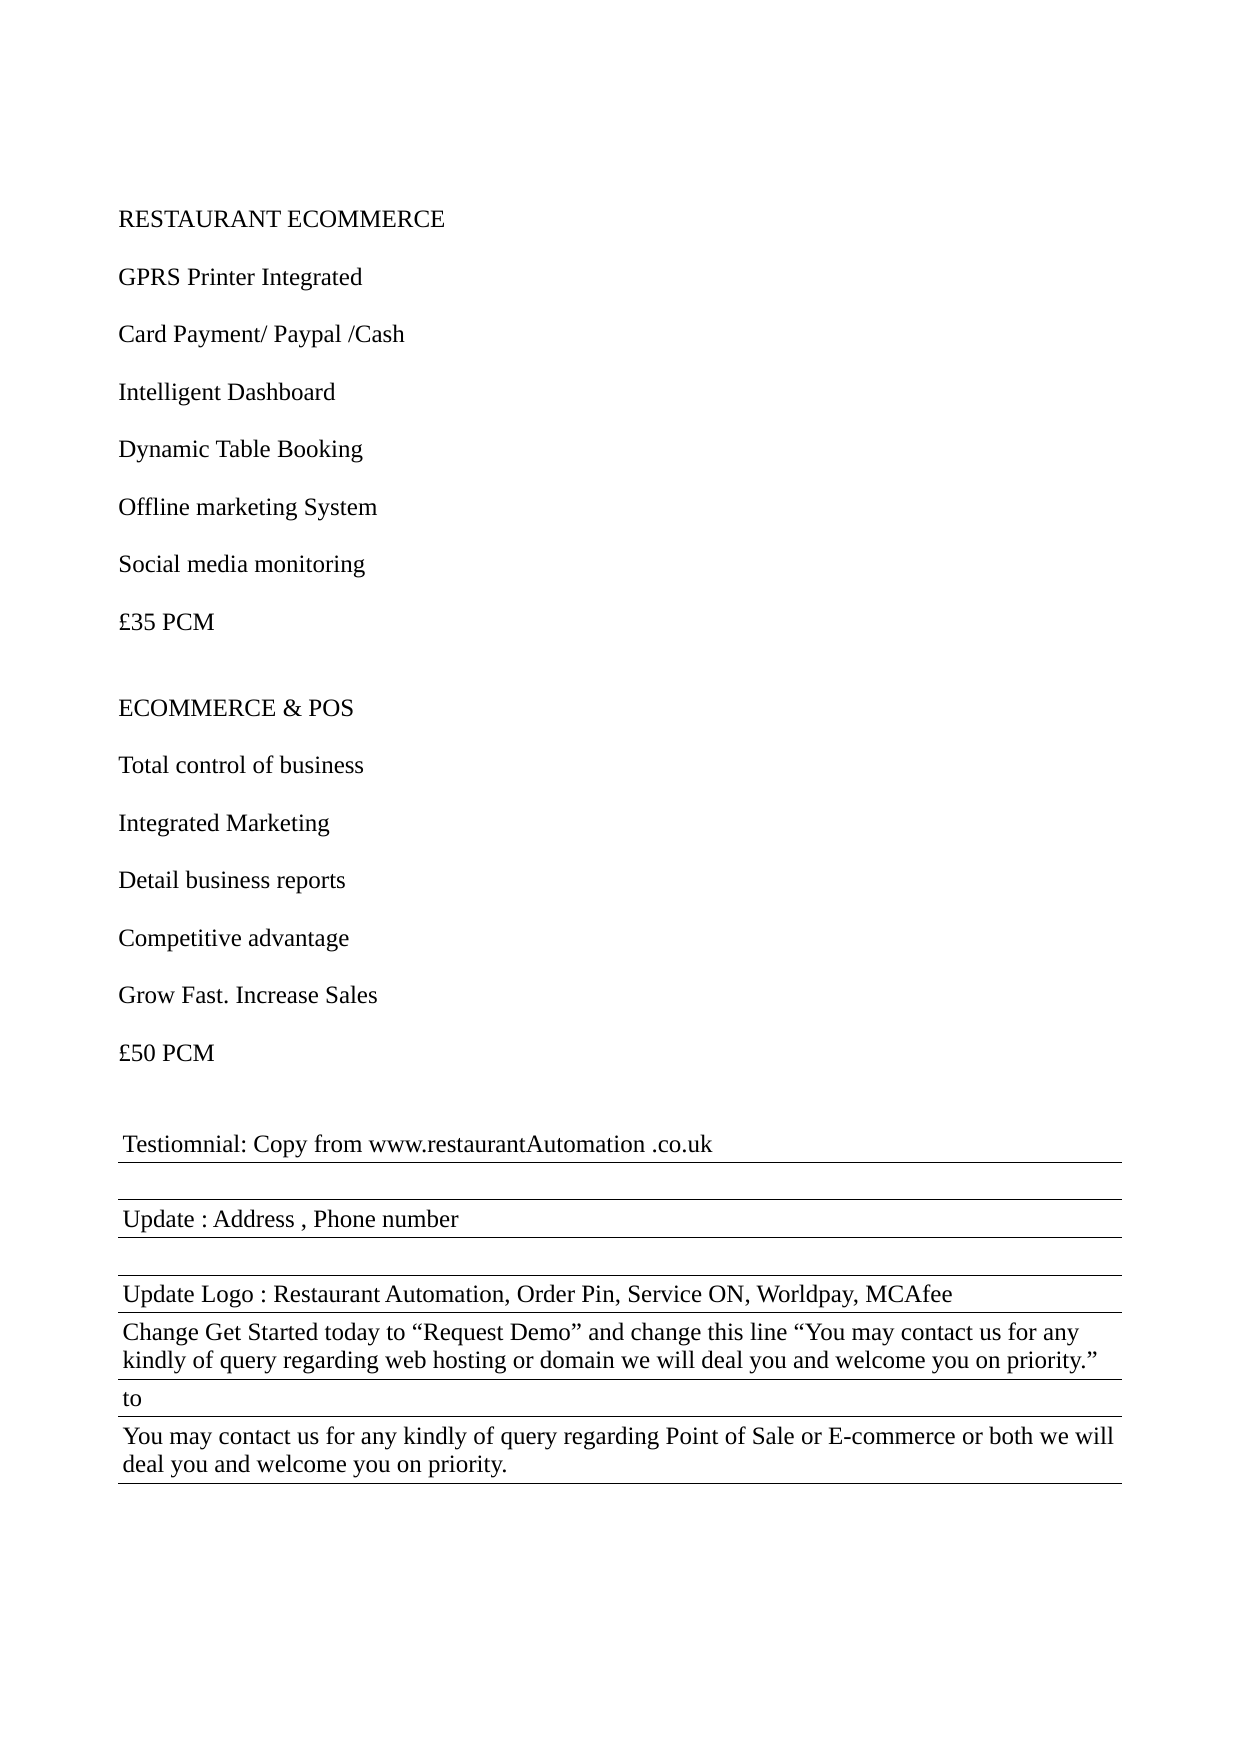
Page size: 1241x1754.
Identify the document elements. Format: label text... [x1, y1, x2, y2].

text Integrated Marketing [118, 808, 1122, 837]
text RESTAURANT ECOMMERCE [118, 204, 1122, 233]
text Social media monitoring [118, 549, 1122, 578]
text Update Logo : Restaurant Automation, Order Pin, Service ON, Worldpay, MCAfee [118, 1276, 1122, 1312]
text Total control of business [118, 751, 1122, 779]
text You may contact us for any kindly of query regarding Point of Sale or E-commerce or both we will deal you and welcome you on priority. [118, 1417, 1122, 1483]
text Update : Address , Phone number [118, 1200, 1122, 1237]
text Change Get Started today to “Request Demo” and change this line “You may contact us for any kindly of query regarding web hosting or domain we will deal you and welcome you on priority.” [118, 1313, 1122, 1379]
text Intelligent Dashboard [118, 377, 1122, 406]
text GPRS Printer Integrated [118, 262, 1122, 291]
text to [118, 1380, 1122, 1416]
text ECOMMERCE & POS [118, 693, 1122, 722]
text £50 PCM [118, 1038, 1122, 1067]
text Detail business reports [118, 866, 1122, 894]
text Grow Fast. Increase Sales [118, 981, 1122, 1009]
text £35 PCM [118, 607, 1122, 636]
text Offline marketing System [118, 492, 1122, 521]
text Competitive advantage [118, 923, 1122, 952]
text Testiomnial: Copy from www.restaurantAutomation .co.uk [118, 1124, 1122, 1162]
text Card Payment/ Paypal /Cash [118, 319, 1122, 348]
text Dynamic Table Booking [118, 434, 1122, 463]
